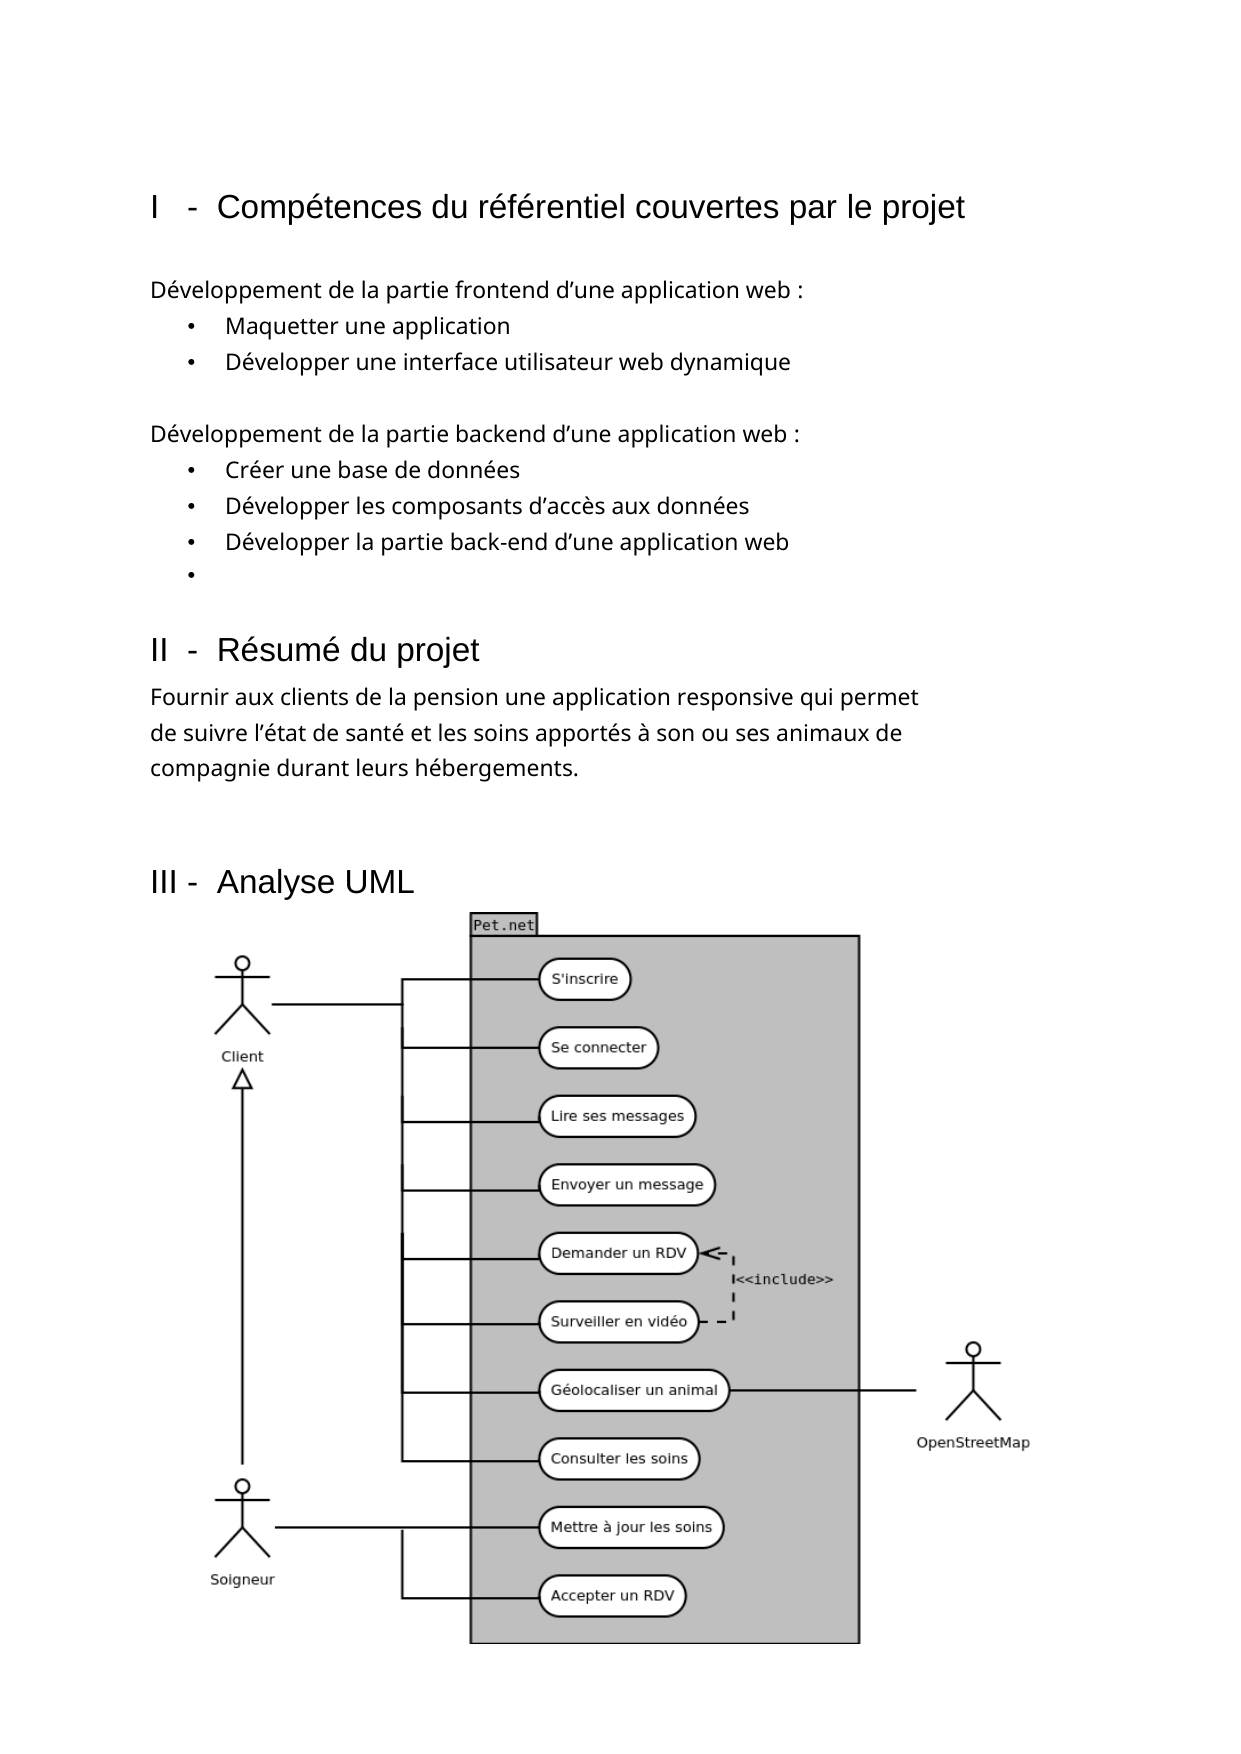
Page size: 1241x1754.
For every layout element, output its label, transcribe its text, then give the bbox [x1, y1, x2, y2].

text Fournir aux clients de la pension une application responsive qui permet [150, 681, 1090, 712]
subtitle II - Résumé du projet [150, 629, 1090, 668]
text Développement de la partie backend d’une application web : [150, 418, 1090, 449]
text Développement de la partie frontend d’une application web : [150, 274, 1090, 306]
text compagnie durant leurs hébergements. [150, 752, 1090, 784]
subtitle I - Compétences du référentiel couvertes par le projet [150, 187, 1090, 226]
list Maquetter une application [187, 310, 1090, 342]
text de suivre l’état de santé et les soins apportés à son ou ses animaux de [150, 716, 1090, 748]
picture [210, 912, 1030, 1644]
list Créer une base de données [187, 454, 1090, 485]
list Développer une interface utilisateur web dynamique [187, 346, 1090, 377]
list Développer les composants d’accès aux données [187, 490, 1090, 521]
list Développer la partie back-end d’une application web [187, 526, 1090, 557]
subtitle III - Analyse UML [150, 862, 1090, 900]
